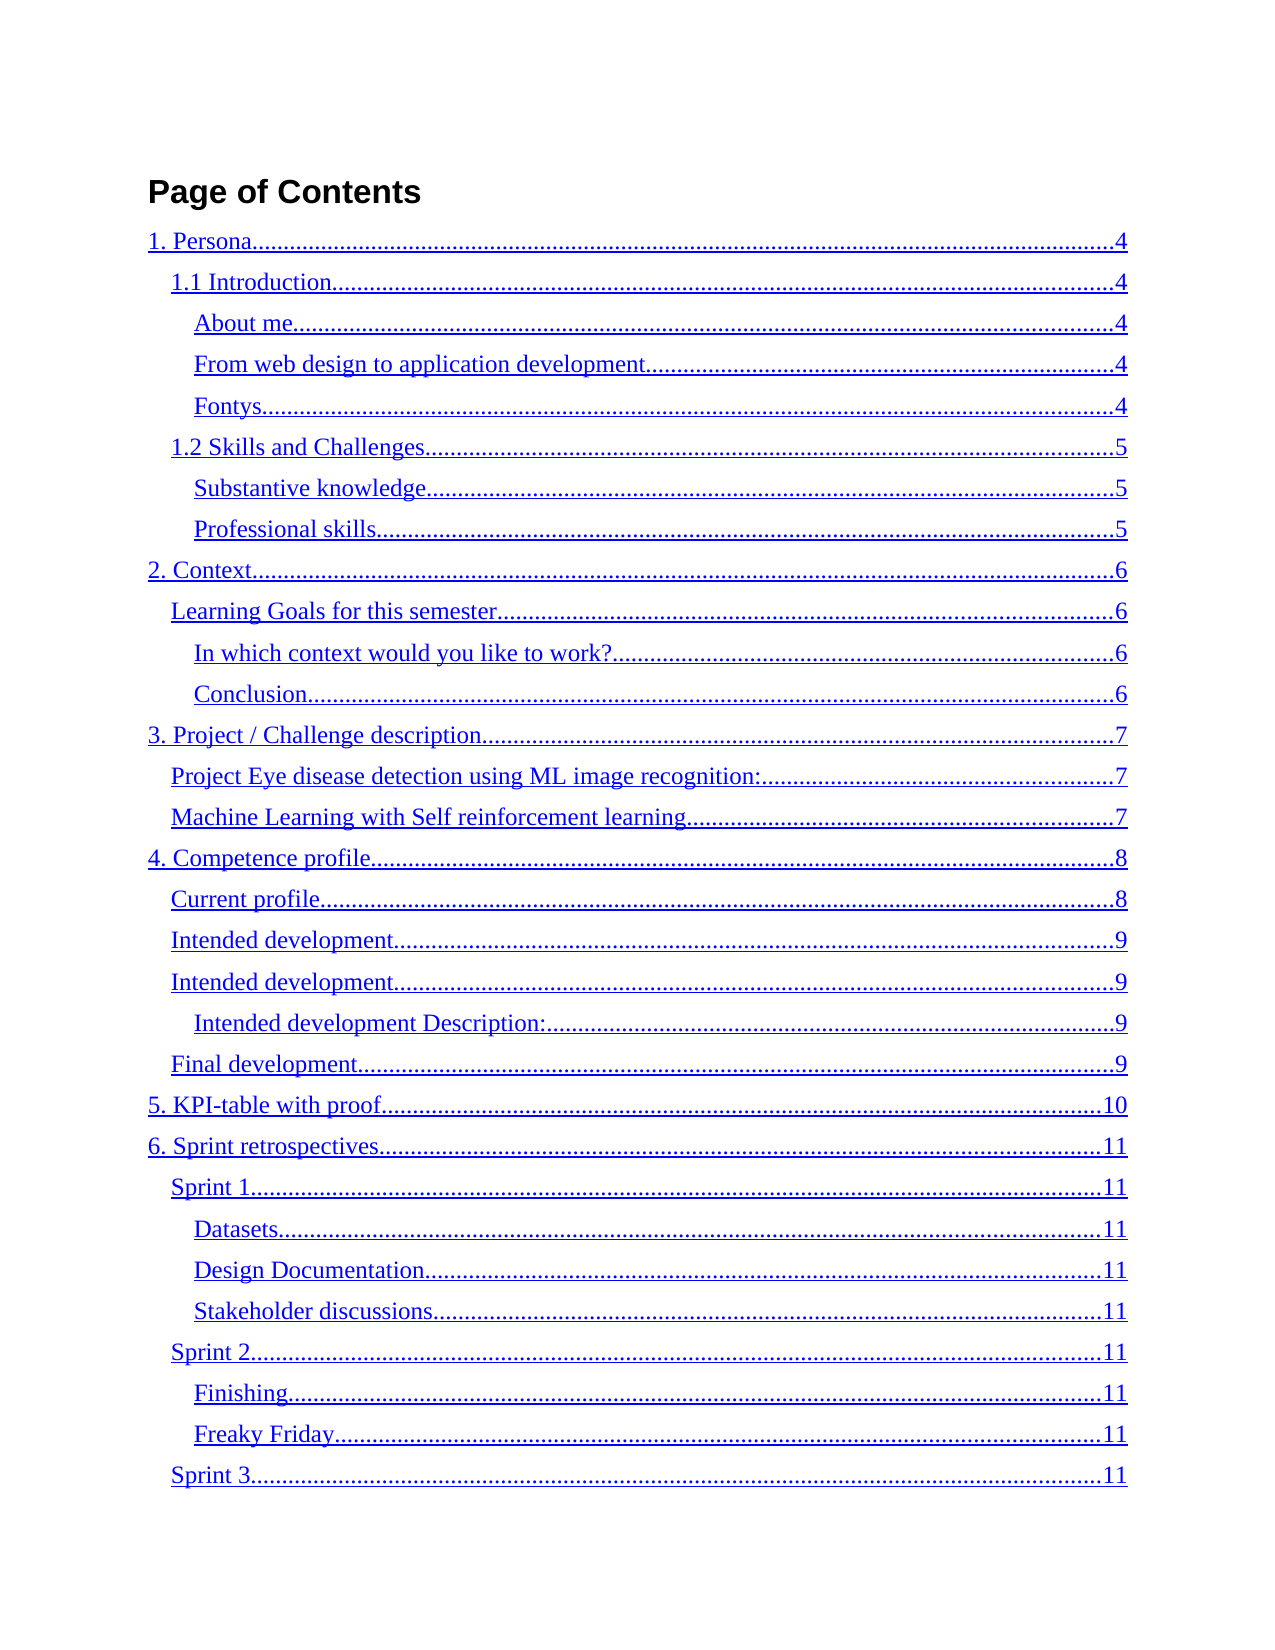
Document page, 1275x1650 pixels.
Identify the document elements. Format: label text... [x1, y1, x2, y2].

text About me 4 [193, 308, 1127, 333]
text 6. Sprint retrospectives 11 [148, 1131, 1127, 1156]
text Current profile 8 [171, 884, 1127, 909]
text 4. Competence profile 8 [148, 843, 1127, 868]
text Datasets 11 [193, 1214, 1127, 1239]
subtitle Page of Contents [148, 173, 1127, 211]
text Substantive knowledge 5 [193, 473, 1127, 498]
text Freaky Friday 11 [193, 1419, 1127, 1444]
text 1.2 Skills and Challenges 5 [171, 432, 1127, 457]
text Professional skills 5 [193, 514, 1127, 539]
text 1.1 Introduction 4 [171, 267, 1127, 292]
text Machine Learning with Self reinforcement learning 7 [171, 802, 1127, 827]
text Learning Goals for this semester 6 [171, 596, 1127, 621]
text Sprint 3 11 [171, 1461, 1127, 1486]
text 2. Context 6 [148, 555, 1127, 580]
text Sprint 2 11 [171, 1337, 1127, 1362]
text 1. Persona 4 [148, 226, 1127, 251]
text From web design to application development 4 [193, 349, 1127, 374]
text Sprint 1 11 [171, 1172, 1127, 1197]
text Finishing 11 [193, 1378, 1127, 1403]
text Conclusion 6 [193, 679, 1127, 704]
text Fontys 4 [193, 391, 1127, 416]
text In which context would you like to work? 6 [193, 638, 1127, 663]
text 3. Project / Challenge description 7 [148, 720, 1127, 745]
text Final development 9 [171, 1049, 1127, 1074]
text Intended development Description: 9 [193, 1008, 1127, 1033]
text Intended development 9 [171, 926, 1127, 951]
text Project Eye disease detection using ML image recognition: 7 [171, 761, 1127, 786]
text 5. KPI-table with proof 10 [148, 1090, 1127, 1115]
text Stakeholder discussions 11 [193, 1296, 1127, 1321]
text Intended development 9 [171, 967, 1127, 992]
text Design Documentation 11 [193, 1255, 1127, 1280]
